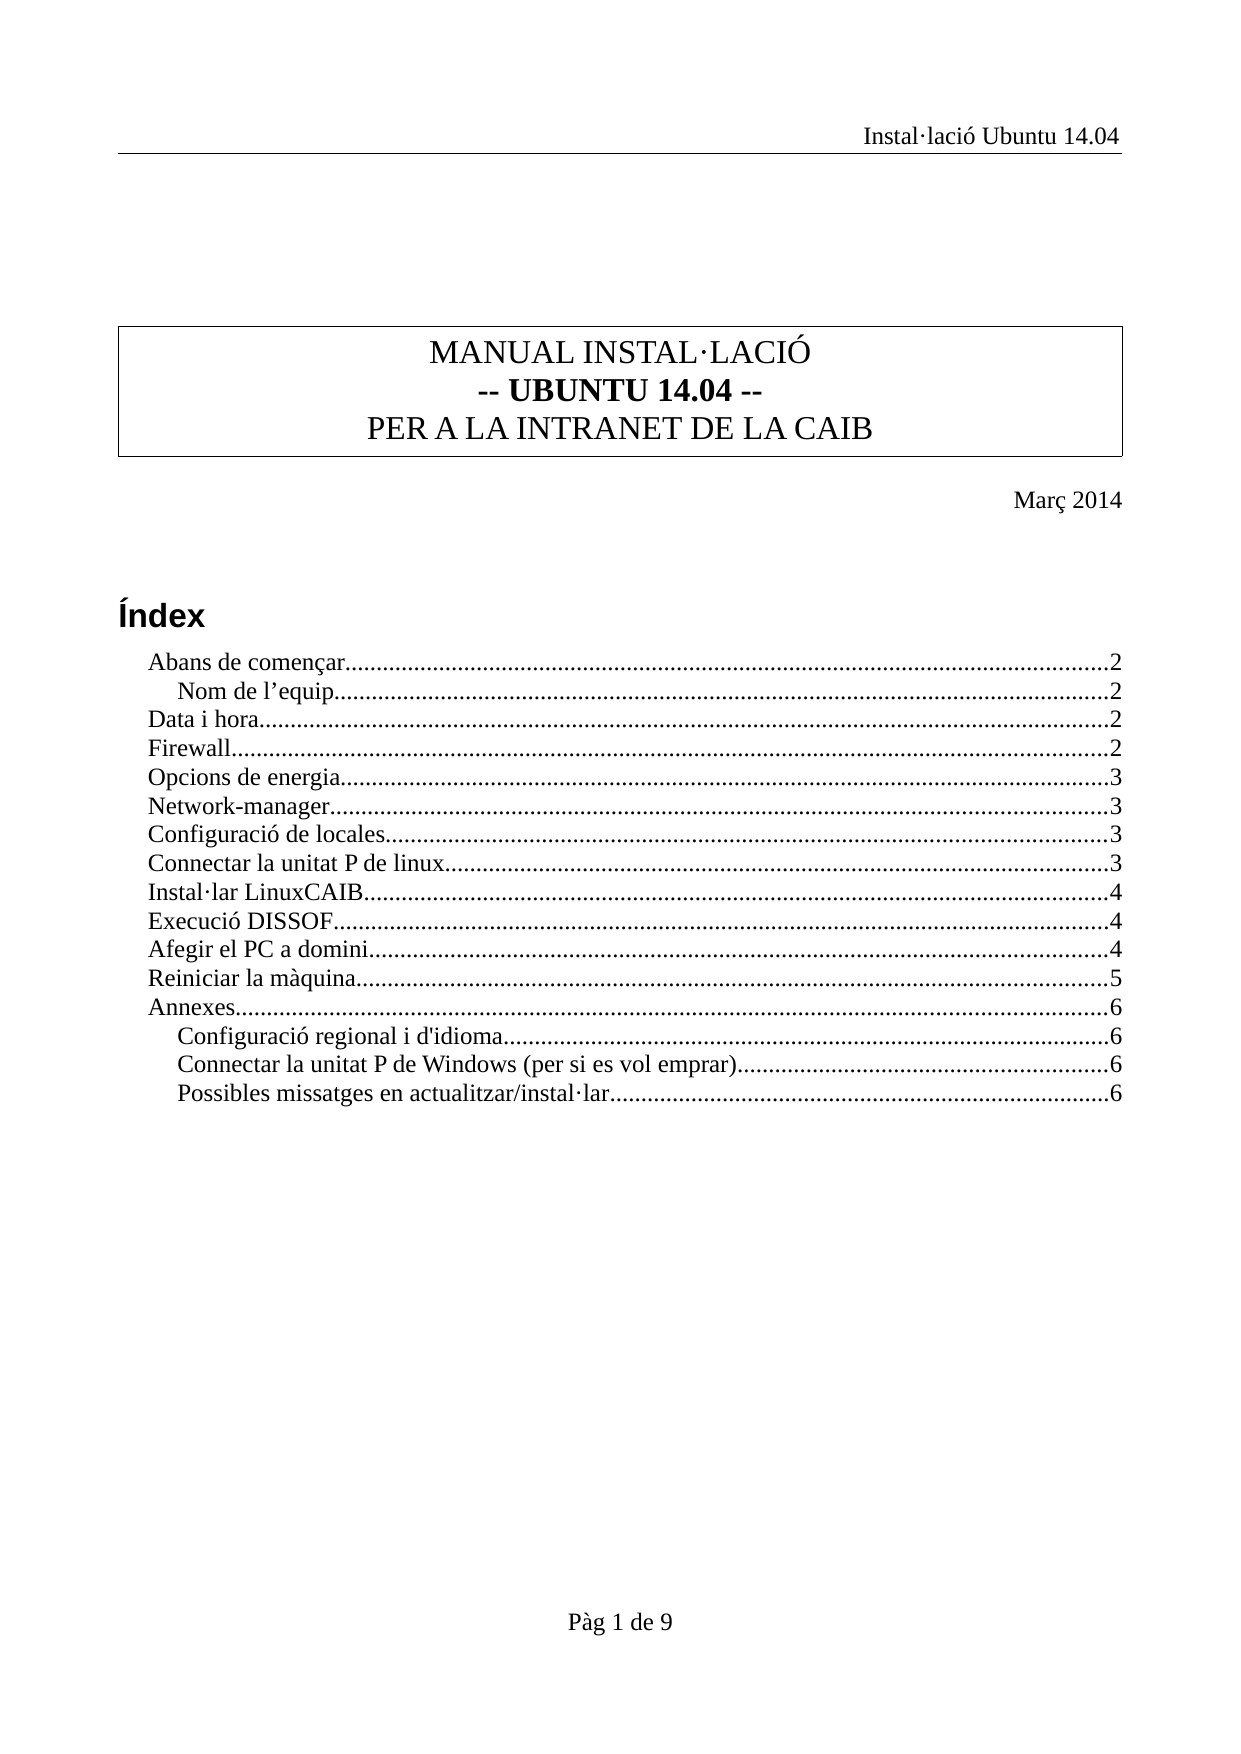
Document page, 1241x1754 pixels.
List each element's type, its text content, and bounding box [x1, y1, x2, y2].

text Afegir el PC a domini 4 [148, 934, 1122, 963]
text Configuració de locales 3 [148, 819, 1122, 848]
text Configuració regional i d'idioma 6 [177, 1021, 1122, 1049]
text Possibles missatges en actualitzar/instal·lar 6 [177, 1078, 1122, 1107]
text Abans de començar 2 [148, 647, 1122, 676]
text Connectar la unitat P de linux 3 [148, 848, 1122, 877]
text Execució DISSOF 4 [148, 906, 1122, 934]
text Data i hora 2 [148, 704, 1122, 733]
text Nom de l’equip 2 [177, 676, 1122, 704]
table_header MANUAL INSTAL·LACIÓ -- UBUNTU 14.04 -- PER A LA INTRANET DE LA CAIB [119, 327, 1122, 456]
subtitle Índex [118, 596, 1122, 634]
text Connectar la unitat P de Windows (per si es vol emprar) 6 [177, 1049, 1122, 1078]
text Instal·lar LinuxCAIB 4 [148, 877, 1122, 906]
text Annexes 6 [148, 992, 1122, 1021]
text Opcions de energia 3 [148, 762, 1122, 791]
text Firewall 2 [148, 733, 1122, 762]
text Març 2014 [118, 485, 1122, 513]
text Reiniciar la màquina. 5 [148, 963, 1122, 992]
text Network-manager 3 [148, 791, 1122, 819]
